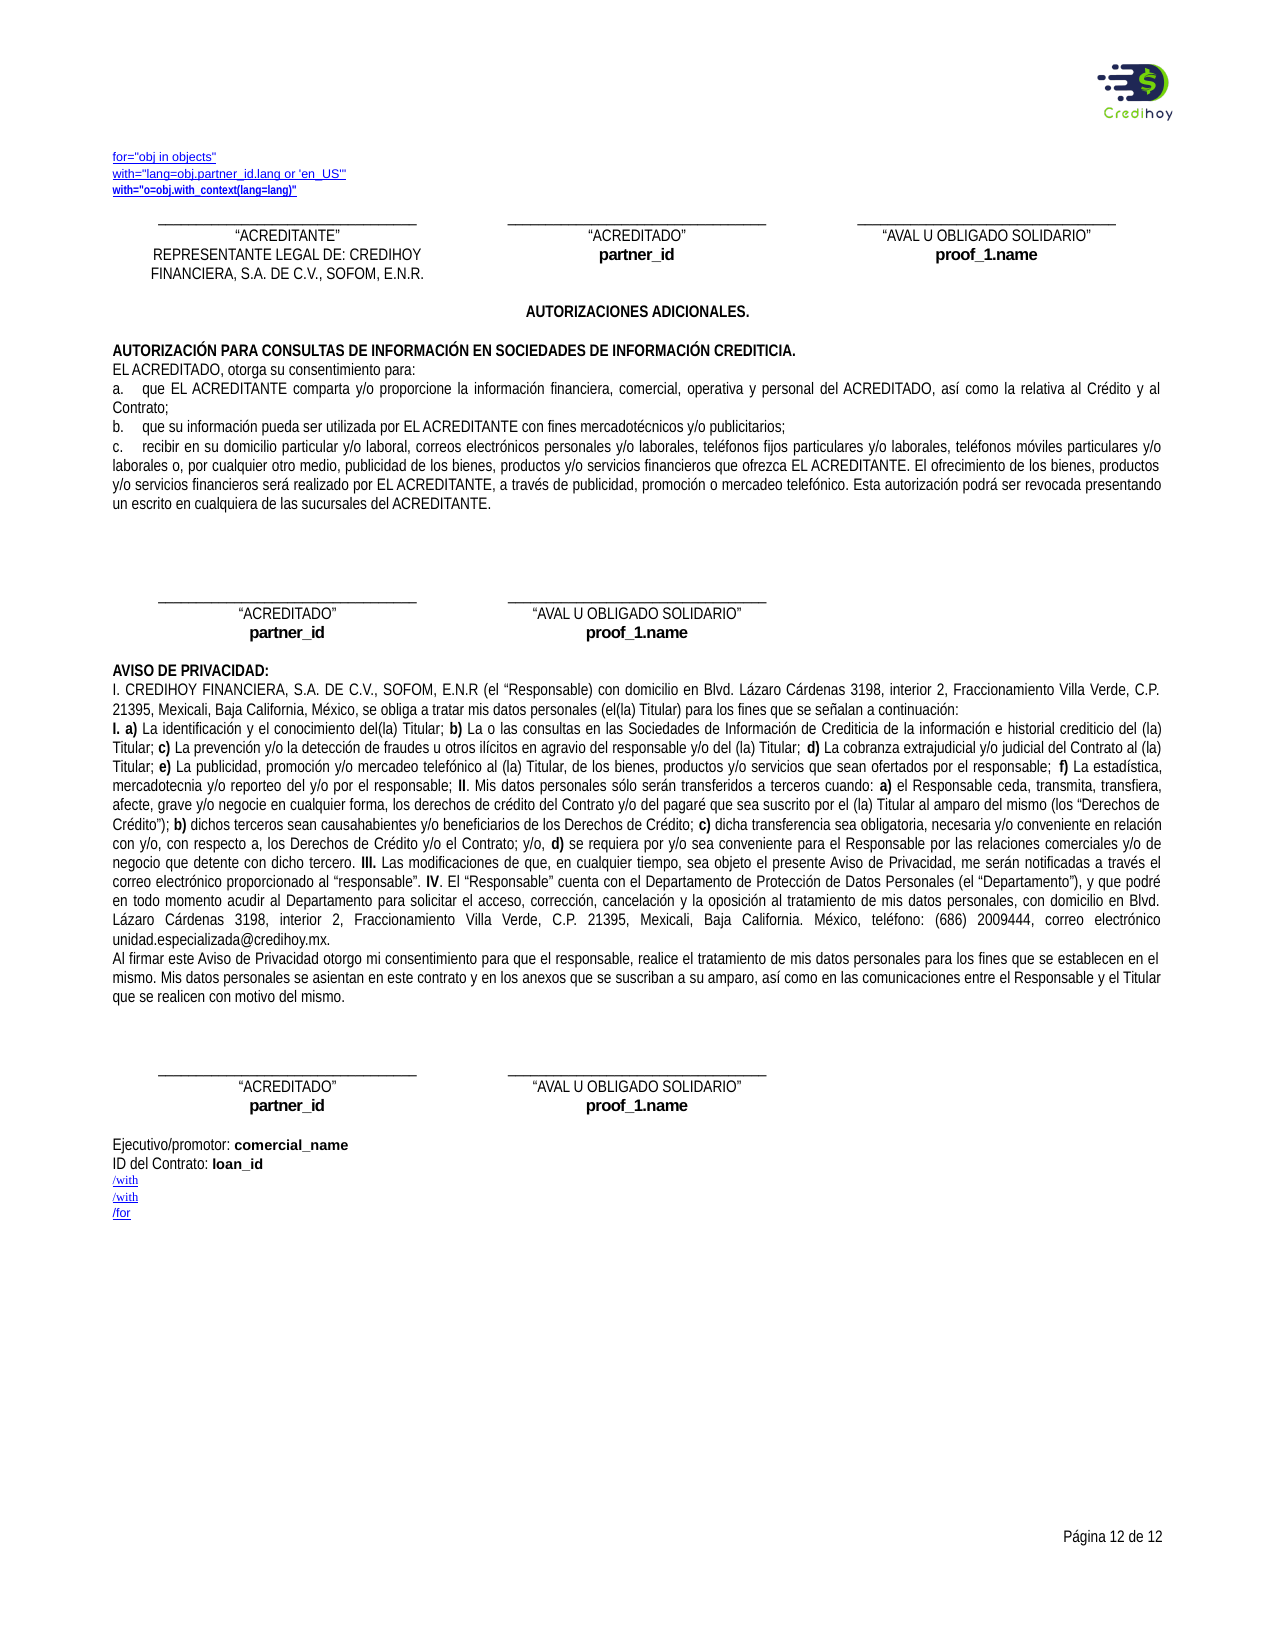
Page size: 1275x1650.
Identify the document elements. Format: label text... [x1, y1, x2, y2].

table_header __________________________________ “ACREDITANTE” REPRESENTANTE LEGAL DE: CREDIHOY FINANCIERA, S.A. DE C.V., SOFOM, E.N.R. [113, 197, 462, 283]
list recibir en su domicilio particular y/o laboral, correos electrónicos personales y/o laborales, teléfonos fijos particulares y/o laborales, teléfonos móviles particulares y/o laborales o, por cualquier otro medio, publicidad de los bienes, productos y/o servicios financieros que ofrezca EL ACREDITANTE. El ofrecimiento de los bienes, productos y/o servicios financieros será realizado por EL ACREDITANTE, a través de publicidad, promoción o mercadeo telefónico. Esta autorización podrá ser revocada presentando un escrito en cualquiera de las sucursales del ACREDITANTE. [112, 436, 1162, 513]
text with="lang=obj.partner_id.lang or 'en_US'" [112, 166, 1162, 181]
table_header __________________________________ “ACREDITADO” partner_id [113, 1006, 462, 1115]
list que EL ACREDITANTE comparta y/o proporcione la información financiera, comercial, operativa y personal del ACREDITADO, así como la relativa al Crédito y al Contrato; [112, 379, 1162, 417]
table_header __________________________________ “ACREDITADO” partner_id [113, 532, 462, 642]
text I. a) La identificación y el conocimiento del(la) Titular; b) La o las consultas en las Sociedades de Información de Crediticia de la información e historial crediticio del (la) Titular; c) La prevención y/o la detección de fraudes u otros ilícitos en agravio del responsable y/o del (la) Titular; d) La cobranza extrajudicial y/o judicial del Contrato al (la) Titular; e) La publicidad, promoción y/o mercadeo telefónico al (la) Titular, de los bienes, productos y/o servicios que sean ofertados por el responsable; f) La estadística, mercadotecnia y/o reporteo del y/o por el responsable; II. Mis datos personales sólo serán transferidos a terceros cuando: a) el Responsable ceda, transmita, transfiera, afecte, grave y/o negocie en cualquier forma, los derechos de crédito del Contrato y/o del pagaré que sea suscrito por el (la) Titular al amparo del mismo (los “Derechos de Crédito”); b) dichos terceros sean causahabientes y/o beneficiarios de los Derechos de Crédito; c) dicha transferencia sea obligatoria, necesaria y/o conveniente en relación con y/o, con respecto a, los Derechos de Crédito y/o el Contrato; y/o, d) se requiera por y/o sea conveniente para el Responsable por las relaciones comerciales y/o de negocio que detente con dicho tercero. III. Las modificaciones de que, en cualquier tiempo, sea objeto el presente Aviso de Privacidad, me serán notificadas a través el correo electrónico proporcionado al “responsable”. IV. El “Responsable” cuenta con el Departamento de Protección de Datos Personales (el “Departamento”), y que podré en todo momento acudir al Departamento para solicitar el acceso, corrección, cancelación y la oposición al tratamiento de mis datos personales, con domicilio en Blvd. Lázaro Cárdenas 3198, interior 2, Fraccionamiento Villa Verde, C.P. 21395, Mexicali, Baja California. México, teléfono: (686) 2009444, correo electrónico unidad.especializada@credihoy.mx. [112, 718, 1162, 948]
text /for [112, 1206, 1162, 1220]
picture [1097, 64, 1173, 121]
table_header __________________________________ “AVAL U OBLIGADO SOLIDARIO” proof_1.name [812, 197, 1161, 283]
table_header __________________________________ “AVAL U OBLIGADO SOLIDARIO” proof_1.name [462, 532, 812, 642]
text with="o=obj.with_context(lang=lang)" [112, 183, 1162, 197]
text AVISO DE PRIVACIDAD: [112, 661, 1162, 680]
list que su información pueda ser utilizada por EL ACREDITANTE con fines mercadotécnicos y/o publicitarios; [112, 417, 1162, 436]
text Ejecutivo/promotor: comercial_name [112, 1134, 1162, 1154]
text EL ACREDITADO, otorga su consentimiento para: [112, 360, 1162, 379]
text I. CREDIHOY FINANCIERA, S.A. DE C.V., SOFOM, E.N.R (el “Responsable) con domicilio en Blvd. Lázaro Cárdenas 3198, interior 2, Fraccionamiento Villa Verde, C.P. 21395, Mexicali, Baja California, México, se obliga a tratar mis datos personales (el(la) Titular) para los fines que se señalan a continuación: [112, 680, 1162, 718]
text AUTORIZACIÓN PARA CONSULTAS DE INFORMACIÓN EN SOCIEDADES DE INFORMACIÓN CREDITICIA. [112, 341, 1162, 360]
text /with [112, 1189, 1162, 1204]
table_header __________________________________ “AVAL U OBLIGADO SOLIDARIO” proof_1.name [462, 1006, 812, 1115]
text Al firmar este Aviso de Privacidad otorgo mi consentimiento para que el responsable, realice el tratamiento de mis datos personales para los fines que se establecen en el mismo. Mis datos personales se asientan en este contrato y en los anexos que se suscriban a su amparo, así como en las comunicaciones entre el Responsable y el Titular que se realicen con motivo del mismo. [112, 948, 1162, 1006]
table_header __________________________________ “ACREDITADO” partner_id [462, 197, 812, 283]
text ID del Contrato: loan_id [112, 1154, 1162, 1173]
text AUTORIZACIONES ADICIONALES. [112, 302, 1162, 321]
text for="obj in objects" [112, 150, 1162, 164]
text /with [112, 1173, 1162, 1187]
